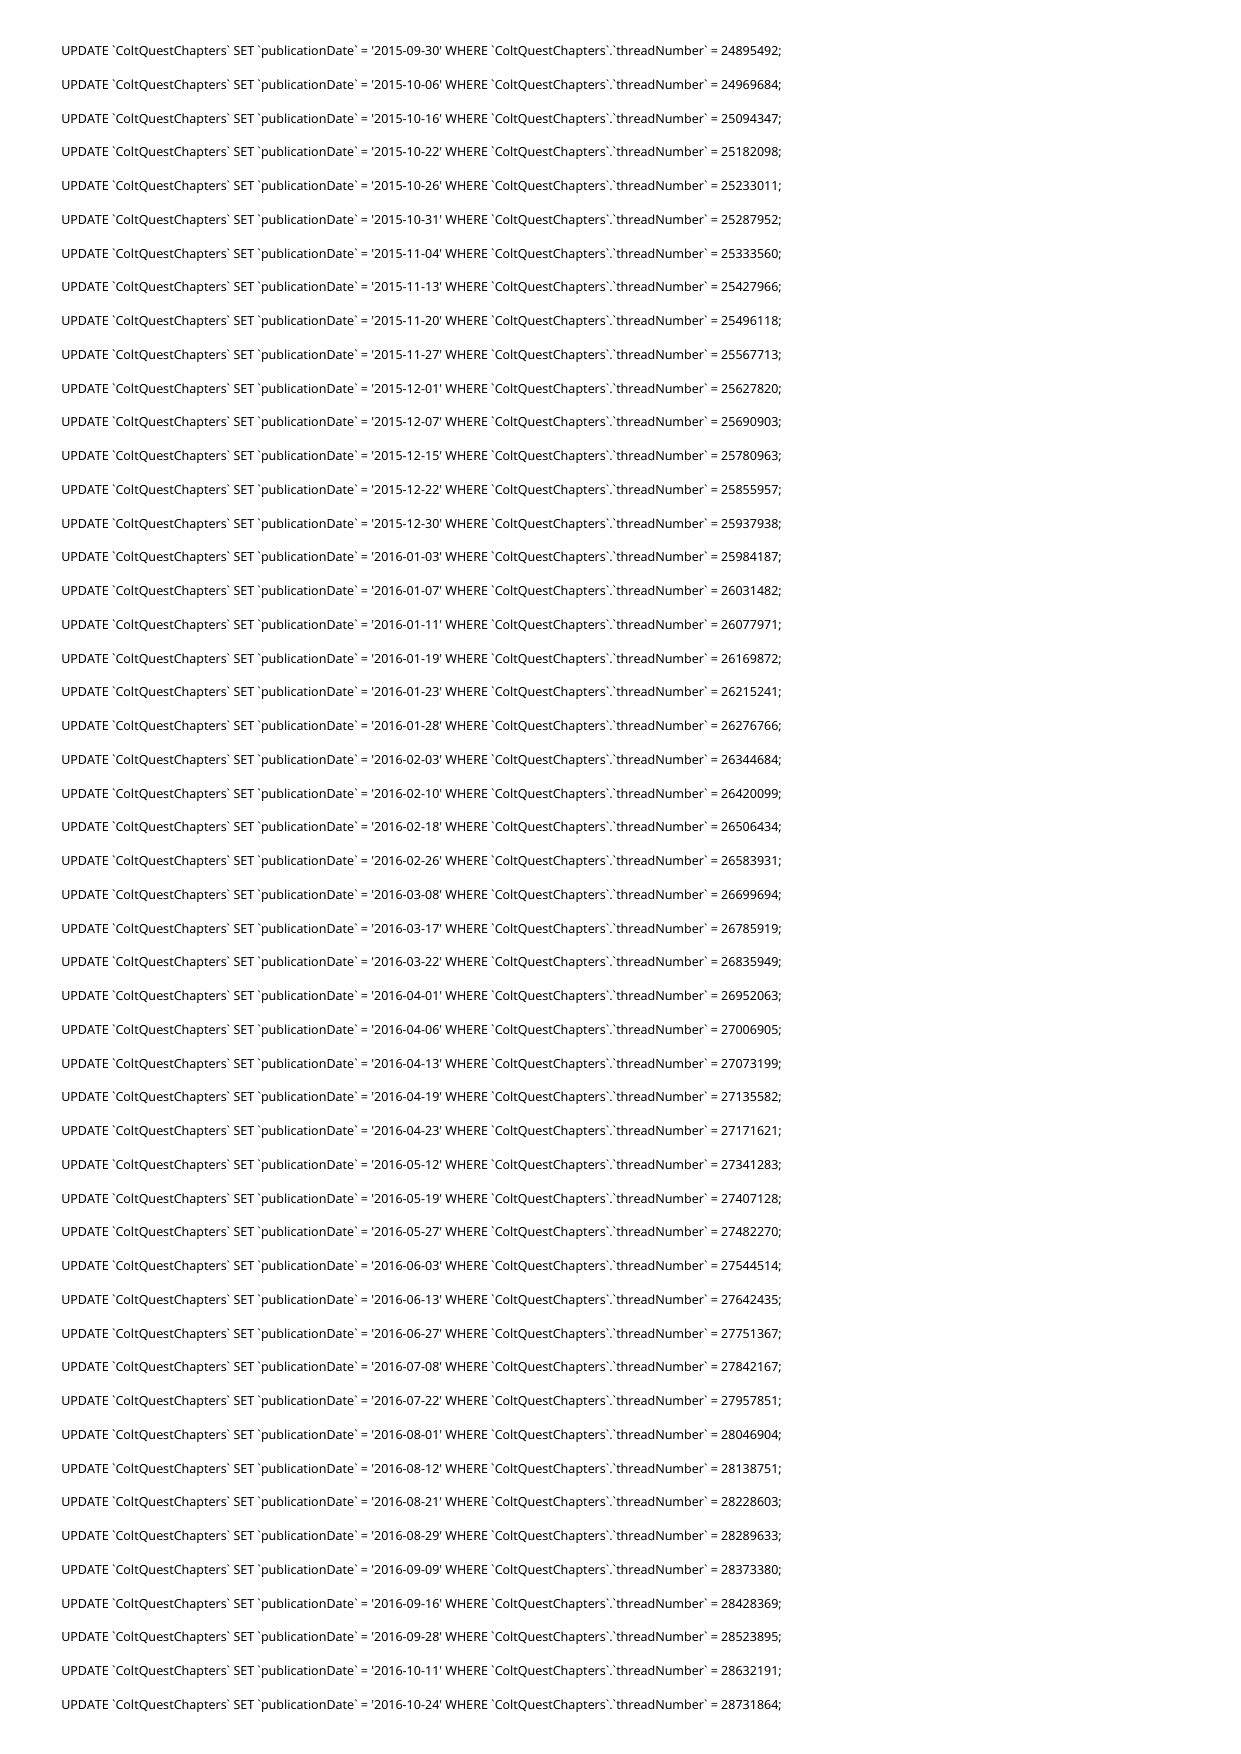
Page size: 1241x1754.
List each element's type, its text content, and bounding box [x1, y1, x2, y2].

text UPDATE `ColtQuestChapters` SET `publicationDate` = '2016-03-08' WHERE `ColtQuestChapters`.`threadNumber` = 26699694; [61, 886, 1177, 903]
text UPDATE `ColtQuestChapters` SET `publicationDate` = '2016-09-16' WHERE `ColtQuestChapters`.`threadNumber` = 28428369; [61, 1595, 1177, 1612]
text UPDATE `ColtQuestChapters` SET `publicationDate` = '2016-08-01' WHERE `ColtQuestChapters`.`threadNumber` = 28046904; [61, 1426, 1177, 1443]
text UPDATE `ColtQuestChapters` SET `publicationDate` = '2015-10-26' WHERE `ColtQuestChapters`.`threadNumber` = 25233011; [61, 177, 1177, 194]
text UPDATE `ColtQuestChapters` SET `publicationDate` = '2016-04-19' WHERE `ColtQuestChapters`.`threadNumber` = 27135582; [61, 1088, 1177, 1106]
text UPDATE `ColtQuestChapters` SET `publicationDate` = '2016-04-13' WHERE `ColtQuestChapters`.`threadNumber` = 27073199; [61, 1055, 1177, 1072]
text UPDATE `ColtQuestChapters` SET `publicationDate` = '2016-02-26' WHERE `ColtQuestChapters`.`threadNumber` = 26583931; [61, 852, 1177, 869]
text UPDATE `ColtQuestChapters` SET `publicationDate` = '2016-10-24' WHERE `ColtQuestChapters`.`threadNumber` = 28731864; [61, 1696, 1177, 1713]
text UPDATE `ColtQuestChapters` SET `publicationDate` = '2015-11-27' WHERE `ColtQuestChapters`.`threadNumber` = 25567713; [61, 346, 1177, 363]
text UPDATE `ColtQuestChapters` SET `publicationDate` = '2016-01-28' WHERE `ColtQuestChapters`.`threadNumber` = 26276766; [61, 717, 1177, 734]
text UPDATE `ColtQuestChapters` SET `publicationDate` = '2016-06-27' WHERE `ColtQuestChapters`.`threadNumber` = 27751367; [61, 1325, 1177, 1342]
text UPDATE `ColtQuestChapters` SET `publicationDate` = '2015-11-20' WHERE `ColtQuestChapters`.`threadNumber` = 25496118; [61, 312, 1177, 329]
text UPDATE `ColtQuestChapters` SET `publicationDate` = '2015-10-31' WHERE `ColtQuestChapters`.`threadNumber` = 25287952; [61, 211, 1177, 228]
text UPDATE `ColtQuestChapters` SET `publicationDate` = '2016-05-12' WHERE `ColtQuestChapters`.`threadNumber` = 27341283; [61, 1156, 1177, 1173]
text UPDATE `ColtQuestChapters` SET `publicationDate` = '2015-10-06' WHERE `ColtQuestChapters`.`threadNumber` = 24969684; [61, 76, 1177, 93]
text UPDATE `ColtQuestChapters` SET `publicationDate` = '2015-11-13' WHERE `ColtQuestChapters`.`threadNumber` = 25427966; [61, 278, 1177, 296]
text UPDATE `ColtQuestChapters` SET `publicationDate` = '2015-10-22' WHERE `ColtQuestChapters`.`threadNumber` = 25182098; [61, 143, 1177, 161]
text UPDATE `ColtQuestChapters` SET `publicationDate` = '2016-01-23' WHERE `ColtQuestChapters`.`threadNumber` = 26215241; [61, 683, 1177, 701]
text UPDATE `ColtQuestChapters` SET `publicationDate` = '2016-09-28' WHERE `ColtQuestChapters`.`threadNumber` = 28523895; [61, 1628, 1177, 1646]
text UPDATE `ColtQuestChapters` SET `publicationDate` = '2016-04-06' WHERE `ColtQuestChapters`.`threadNumber` = 27006905; [61, 1021, 1177, 1038]
text UPDATE `ColtQuestChapters` SET `publicationDate` = '2015-09-30' WHERE `ColtQuestChapters`.`threadNumber` = 24895492; [61, 42, 1177, 59]
text UPDATE `ColtQuestChapters` SET `publicationDate` = '2016-10-11' WHERE `ColtQuestChapters`.`threadNumber` = 28632191; [61, 1662, 1177, 1679]
text UPDATE `ColtQuestChapters` SET `publicationDate` = '2016-08-12' WHERE `ColtQuestChapters`.`threadNumber` = 28138751; [61, 1460, 1177, 1477]
text UPDATE `ColtQuestChapters` SET `publicationDate` = '2016-08-29' WHERE `ColtQuestChapters`.`threadNumber` = 28289633; [61, 1527, 1177, 1544]
text UPDATE `ColtQuestChapters` SET `publicationDate` = '2016-05-19' WHERE `ColtQuestChapters`.`threadNumber` = 27407128; [61, 1190, 1177, 1207]
text UPDATE `ColtQuestChapters` SET `publicationDate` = '2016-09-09' WHERE `ColtQuestChapters`.`threadNumber` = 28373380; [61, 1561, 1177, 1578]
text UPDATE `ColtQuestChapters` SET `publicationDate` = '2016-07-08' WHERE `ColtQuestChapters`.`threadNumber` = 27842167; [61, 1358, 1177, 1376]
text UPDATE `ColtQuestChapters` SET `publicationDate` = '2016-02-18' WHERE `ColtQuestChapters`.`threadNumber` = 26506434; [61, 818, 1177, 836]
text UPDATE `ColtQuestChapters` SET `publicationDate` = '2016-03-22' WHERE `ColtQuestChapters`.`threadNumber` = 26835949; [61, 953, 1177, 971]
text UPDATE `ColtQuestChapters` SET `publicationDate` = '2015-12-07' WHERE `ColtQuestChapters`.`threadNumber` = 25690903; [61, 413, 1177, 431]
text UPDATE `ColtQuestChapters` SET `publicationDate` = '2015-12-15' WHERE `ColtQuestChapters`.`threadNumber` = 25780963; [61, 447, 1177, 464]
text UPDATE `ColtQuestChapters` SET `publicationDate` = '2016-05-27' WHERE `ColtQuestChapters`.`threadNumber` = 27482270; [61, 1223, 1177, 1241]
text UPDATE `ColtQuestChapters` SET `publicationDate` = '2015-10-16' WHERE `ColtQuestChapters`.`threadNumber` = 25094347; [61, 110, 1177, 127]
text UPDATE `ColtQuestChapters` SET `publicationDate` = '2016-04-01' WHERE `ColtQuestChapters`.`threadNumber` = 26952063; [61, 987, 1177, 1004]
text UPDATE `ColtQuestChapters` SET `publicationDate` = '2015-12-01' WHERE `ColtQuestChapters`.`threadNumber` = 25627820; [61, 380, 1177, 397]
text UPDATE `ColtQuestChapters` SET `publicationDate` = '2016-01-19' WHERE `ColtQuestChapters`.`threadNumber` = 26169872; [61, 650, 1177, 667]
text UPDATE `ColtQuestChapters` SET `publicationDate` = '2015-12-30' WHERE `ColtQuestChapters`.`threadNumber` = 25937938; [61, 515, 1177, 532]
text UPDATE `ColtQuestChapters` SET `publicationDate` = '2015-12-22' WHERE `ColtQuestChapters`.`threadNumber` = 25855957; [61, 481, 1177, 498]
text UPDATE `ColtQuestChapters` SET `publicationDate` = '2016-01-03' WHERE `ColtQuestChapters`.`threadNumber` = 25984187; [61, 548, 1177, 566]
text UPDATE `ColtQuestChapters` SET `publicationDate` = '2016-08-21' WHERE `ColtQuestChapters`.`threadNumber` = 28228603; [61, 1493, 1177, 1511]
text UPDATE `ColtQuestChapters` SET `publicationDate` = '2016-07-22' WHERE `ColtQuestChapters`.`threadNumber` = 27957851; [61, 1392, 1177, 1409]
text UPDATE `ColtQuestChapters` SET `publicationDate` = '2016-02-03' WHERE `ColtQuestChapters`.`threadNumber` = 26344684; [61, 751, 1177, 768]
text UPDATE `ColtQuestChapters` SET `publicationDate` = '2016-03-17' WHERE `ColtQuestChapters`.`threadNumber` = 26785919; [61, 920, 1177, 937]
text UPDATE `ColtQuestChapters` SET `publicationDate` = '2016-06-13' WHERE `ColtQuestChapters`.`threadNumber` = 27642435; [61, 1291, 1177, 1308]
text UPDATE `ColtQuestChapters` SET `publicationDate` = '2016-01-07' WHERE `ColtQuestChapters`.`threadNumber` = 26031482; [61, 582, 1177, 599]
text UPDATE `ColtQuestChapters` SET `publicationDate` = '2016-02-10' WHERE `ColtQuestChapters`.`threadNumber` = 26420099; [61, 785, 1177, 802]
text UPDATE `ColtQuestChapters` SET `publicationDate` = '2015-11-04' WHERE `ColtQuestChapters`.`threadNumber` = 25333560; [61, 245, 1177, 262]
text UPDATE `ColtQuestChapters` SET `publicationDate` = '2016-06-03' WHERE `ColtQuestChapters`.`threadNumber` = 27544514; [61, 1257, 1177, 1274]
text UPDATE `ColtQuestChapters` SET `publicationDate` = '2016-04-23' WHERE `ColtQuestChapters`.`threadNumber` = 27171621; [61, 1122, 1177, 1139]
text UPDATE `ColtQuestChapters` SET `publicationDate` = '2016-01-11' WHERE `ColtQuestChapters`.`threadNumber` = 26077971; [61, 616, 1177, 633]
